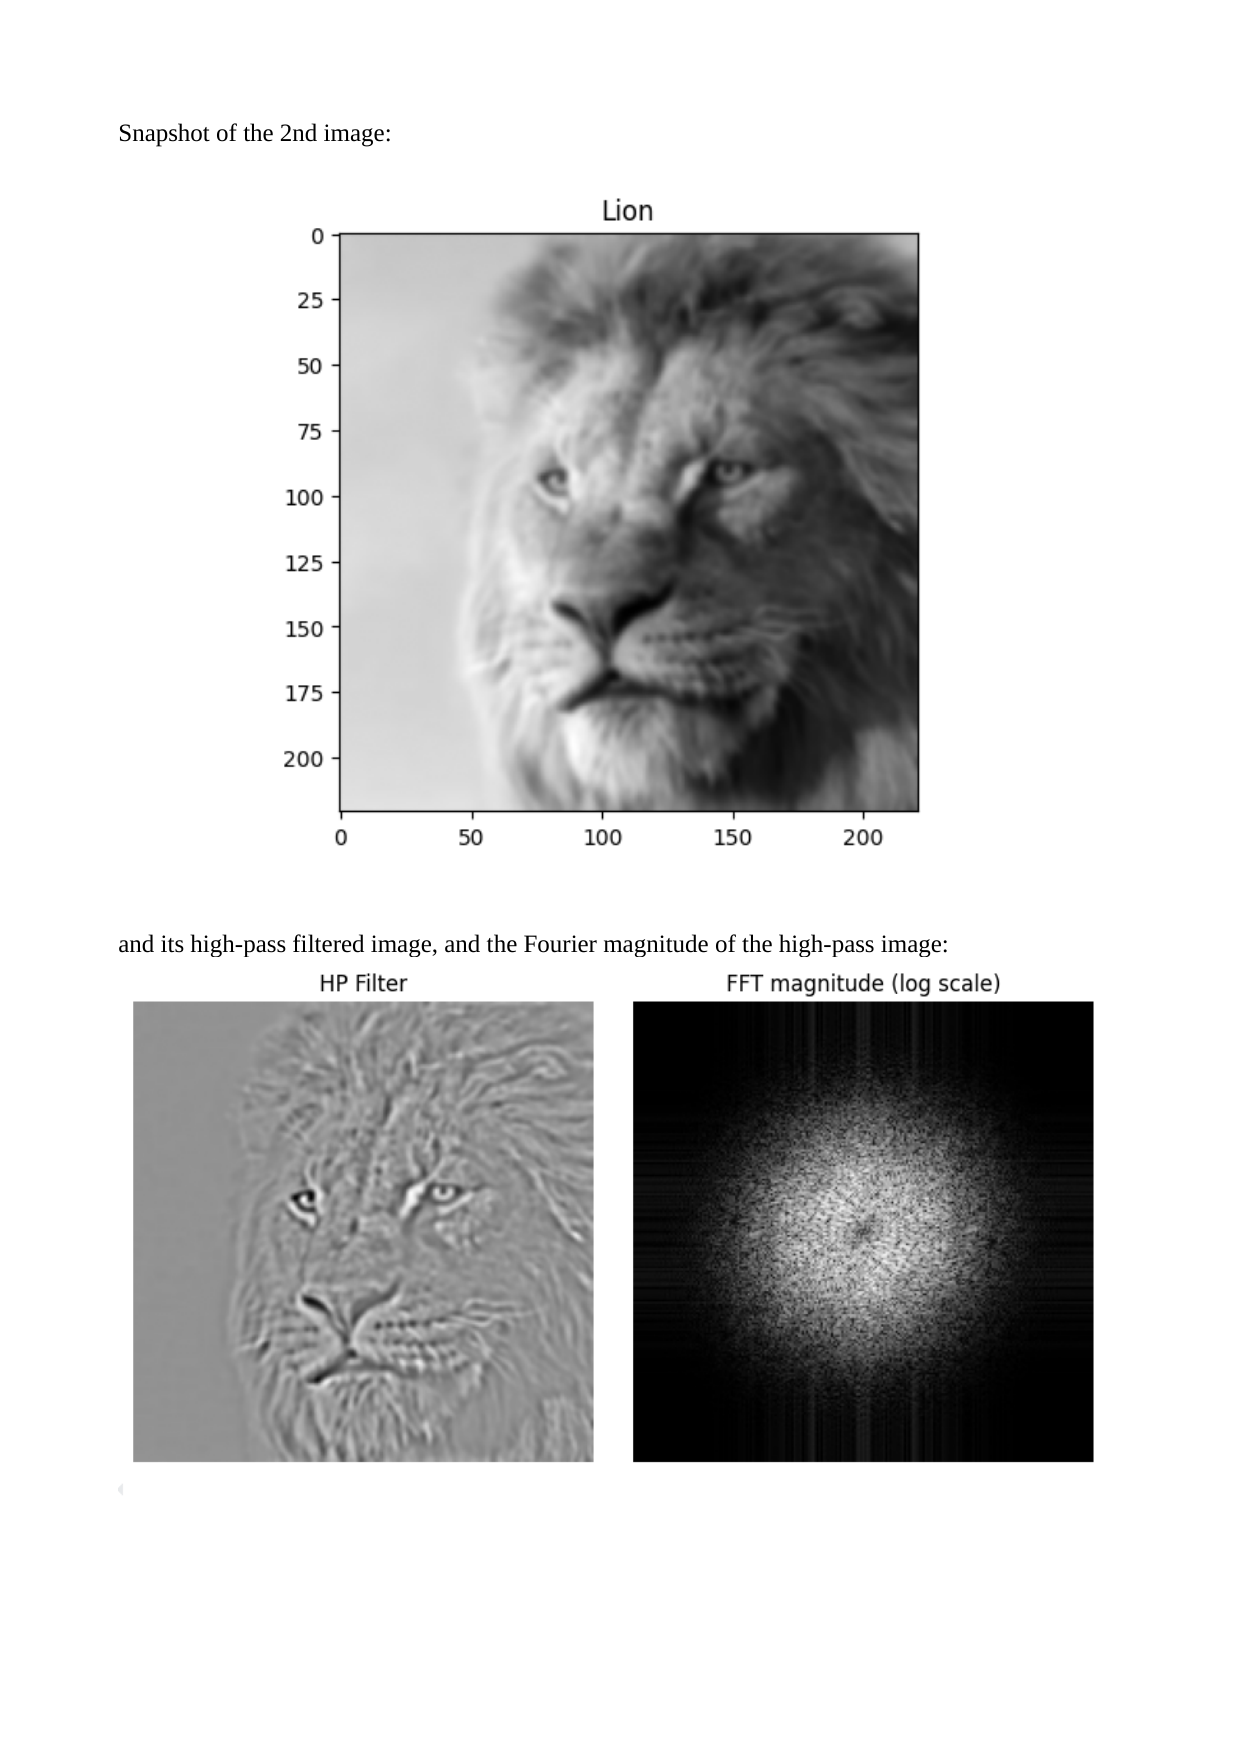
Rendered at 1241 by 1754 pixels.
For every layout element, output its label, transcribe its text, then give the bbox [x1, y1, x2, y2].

text Snapshot of the 2nd image: [118, 118, 1122, 147]
picture [233, 191, 1007, 872]
picture [118, 957, 1123, 1503]
text and its high-pass filtered image, and the Fourier magnitude of the high-pass image: [118, 929, 1122, 957]
